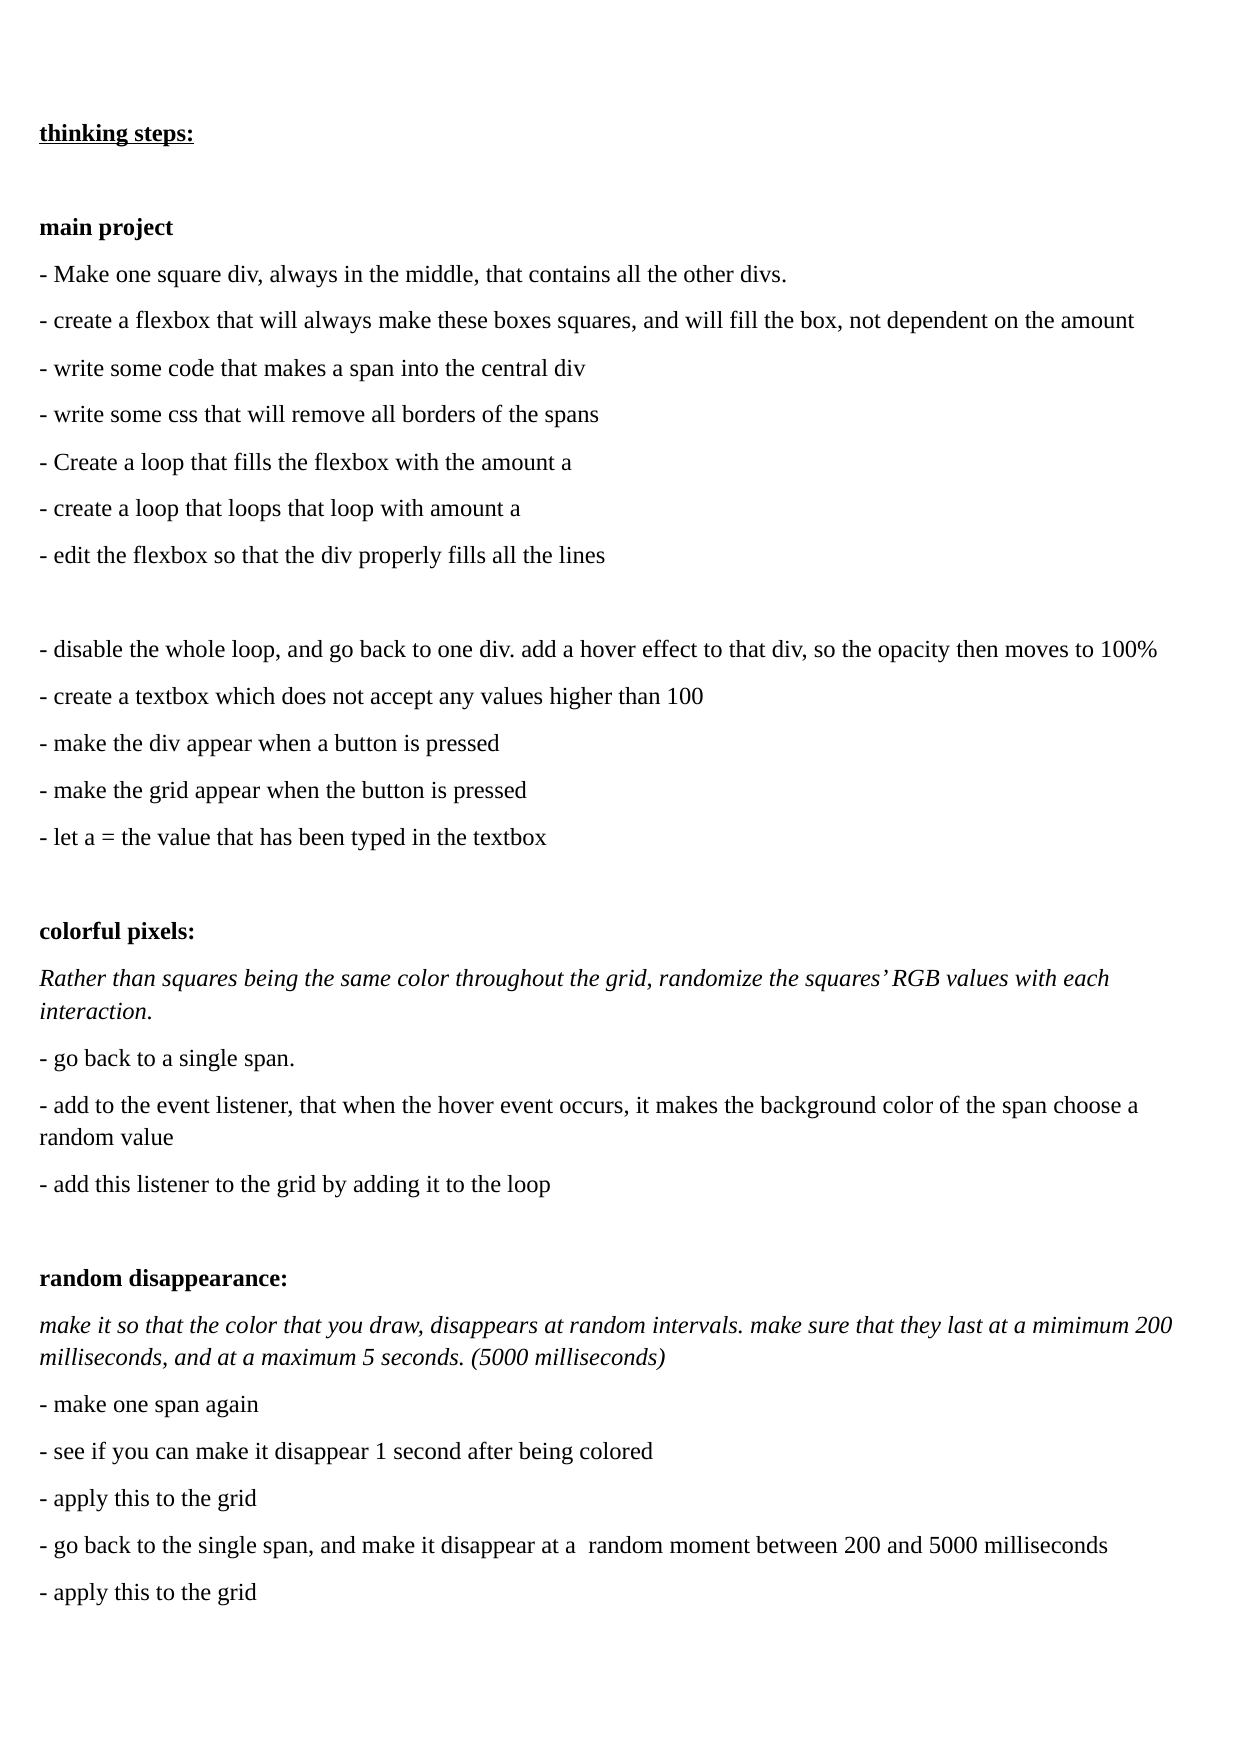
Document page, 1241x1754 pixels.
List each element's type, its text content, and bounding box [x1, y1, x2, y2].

text - go back to a single span. [39, 1043, 1202, 1071]
text - apply this to the grid [39, 1484, 1202, 1512]
text colorful pixels: [39, 917, 1202, 945]
text - write some css that will remove all borders of the spans [39, 400, 1202, 428]
text - disable the whole loop, and go back to one div. add a hover effect to that div, so the opacity then moves to 100% [39, 635, 1202, 663]
text - see if you can make it disappear 1 second after being colored [39, 1437, 1202, 1465]
text - create a flexbox that will always make these boxes squares, and will fill the box, not dependent on the amount [39, 306, 1202, 334]
text - add this listener to the grid by adding it to the loop [39, 1169, 1202, 1198]
text thinking steps: [39, 118, 1202, 146]
text - create a loop that loops that loop with amount a [39, 494, 1202, 522]
text - go back to the single span, and make it disappear at a random moment between 200 and 5000 milliseconds [39, 1531, 1202, 1559]
text - edit the flexbox so that the div properly fills all the lines [39, 541, 1202, 569]
text - Create a loop that fills the flexbox with the amount a [39, 447, 1202, 475]
text - make one span again [39, 1390, 1202, 1418]
text - create a textbox which does not accept any values higher than 100 [39, 682, 1202, 710]
text - make the grid appear when the button is pressed [39, 776, 1202, 804]
text random disappearance: [39, 1263, 1202, 1292]
text - make the div appear when a button is pressed [39, 729, 1202, 757]
text make it so that the color that you draw, disappears at random intervals. make sure that they last at a mimimum 200 milliseconds, and at a maximum 5 seconds. (5000 milliseconds) [39, 1310, 1202, 1371]
text - Make one square div, always in the middle, that contains all the other divs. [39, 259, 1202, 287]
text - write some code that makes a span into the central div [39, 353, 1202, 381]
text Rather than squares being the same color throughout the grid, randomize the squares’ RGB values with each interaction. [39, 964, 1202, 1024]
text - apply this to the grid [39, 1578, 1202, 1606]
text - let a = the value that has been typed in the textbox [39, 823, 1202, 851]
text - add to the event listener, that when the hover event occurs, it makes the background color of the span choose a random value [39, 1090, 1202, 1151]
text main project [39, 212, 1202, 240]
